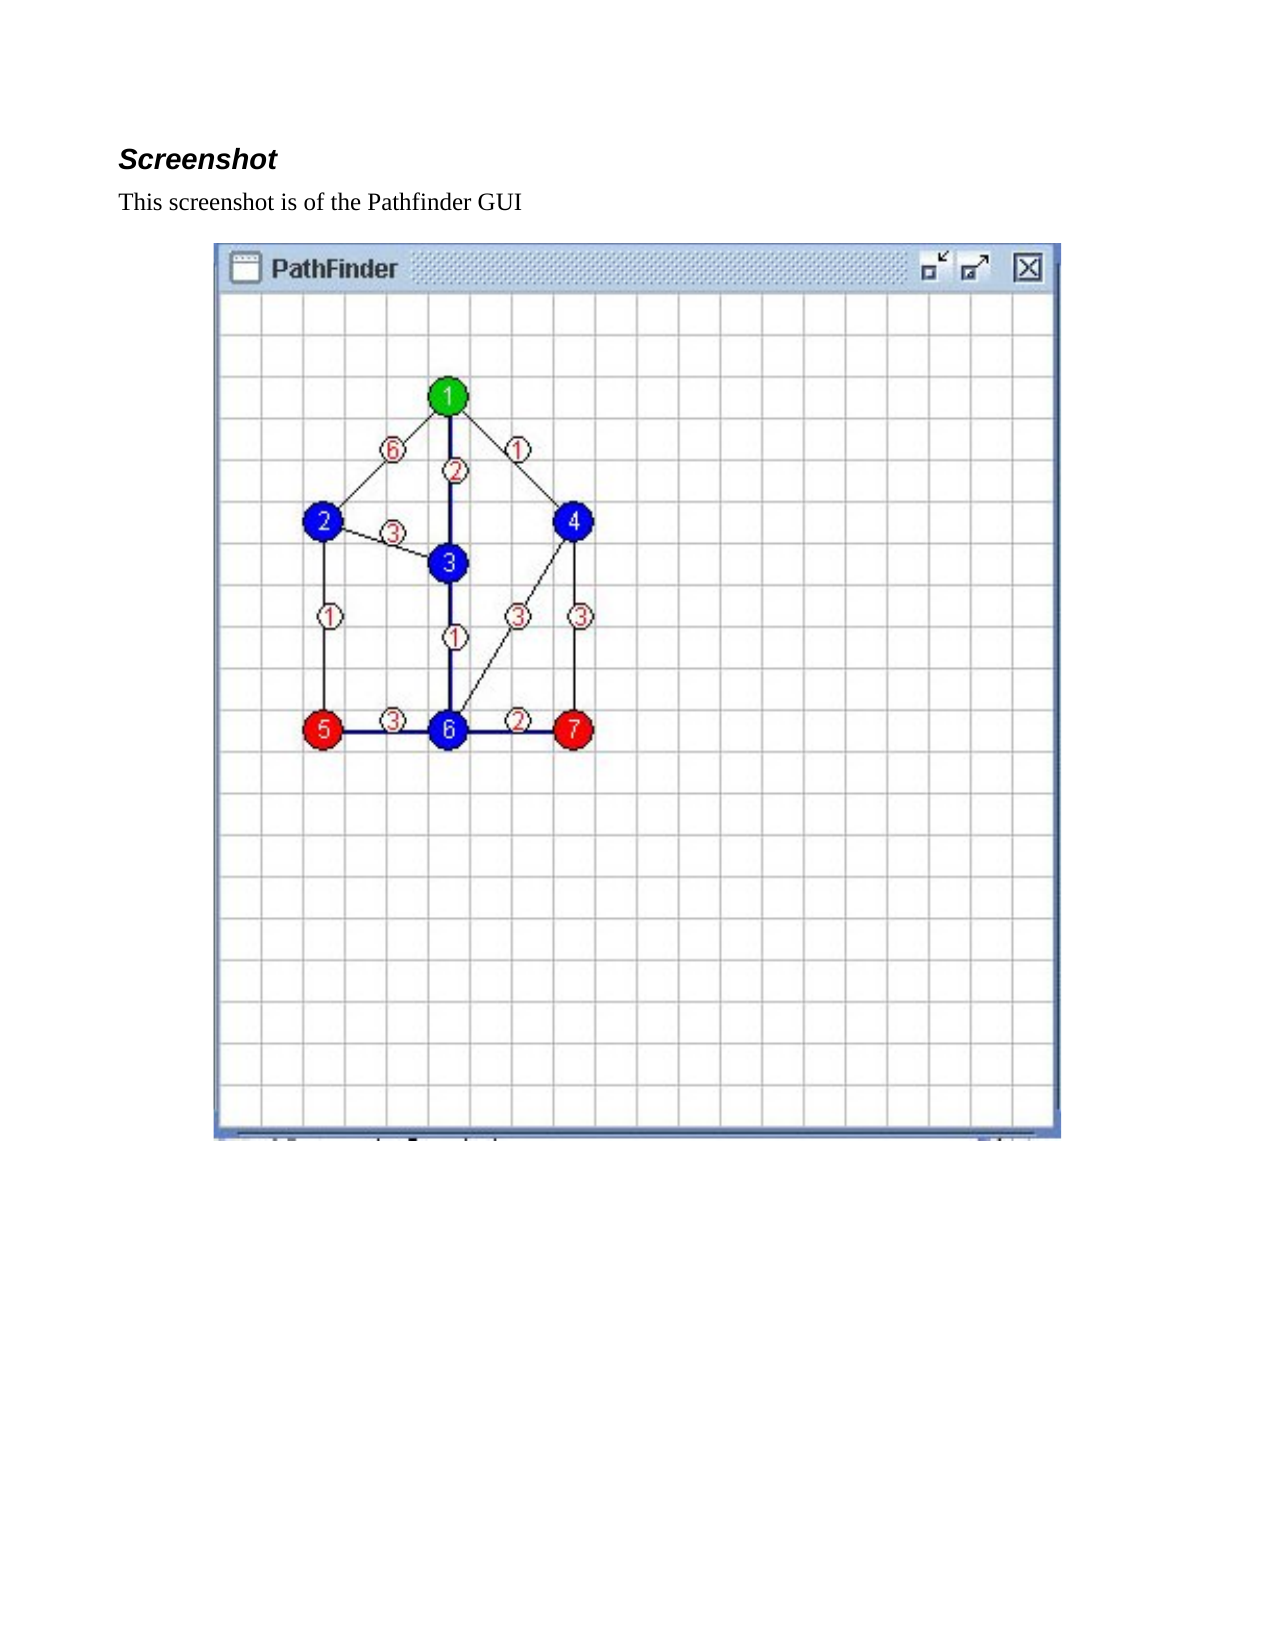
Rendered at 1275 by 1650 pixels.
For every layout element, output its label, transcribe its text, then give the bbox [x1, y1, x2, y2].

subtitle Screenshot [118, 143, 1157, 176]
picture [213, 243, 1062, 1141]
text This screenshot is of the Pathfinder GUI [118, 188, 1157, 216]
